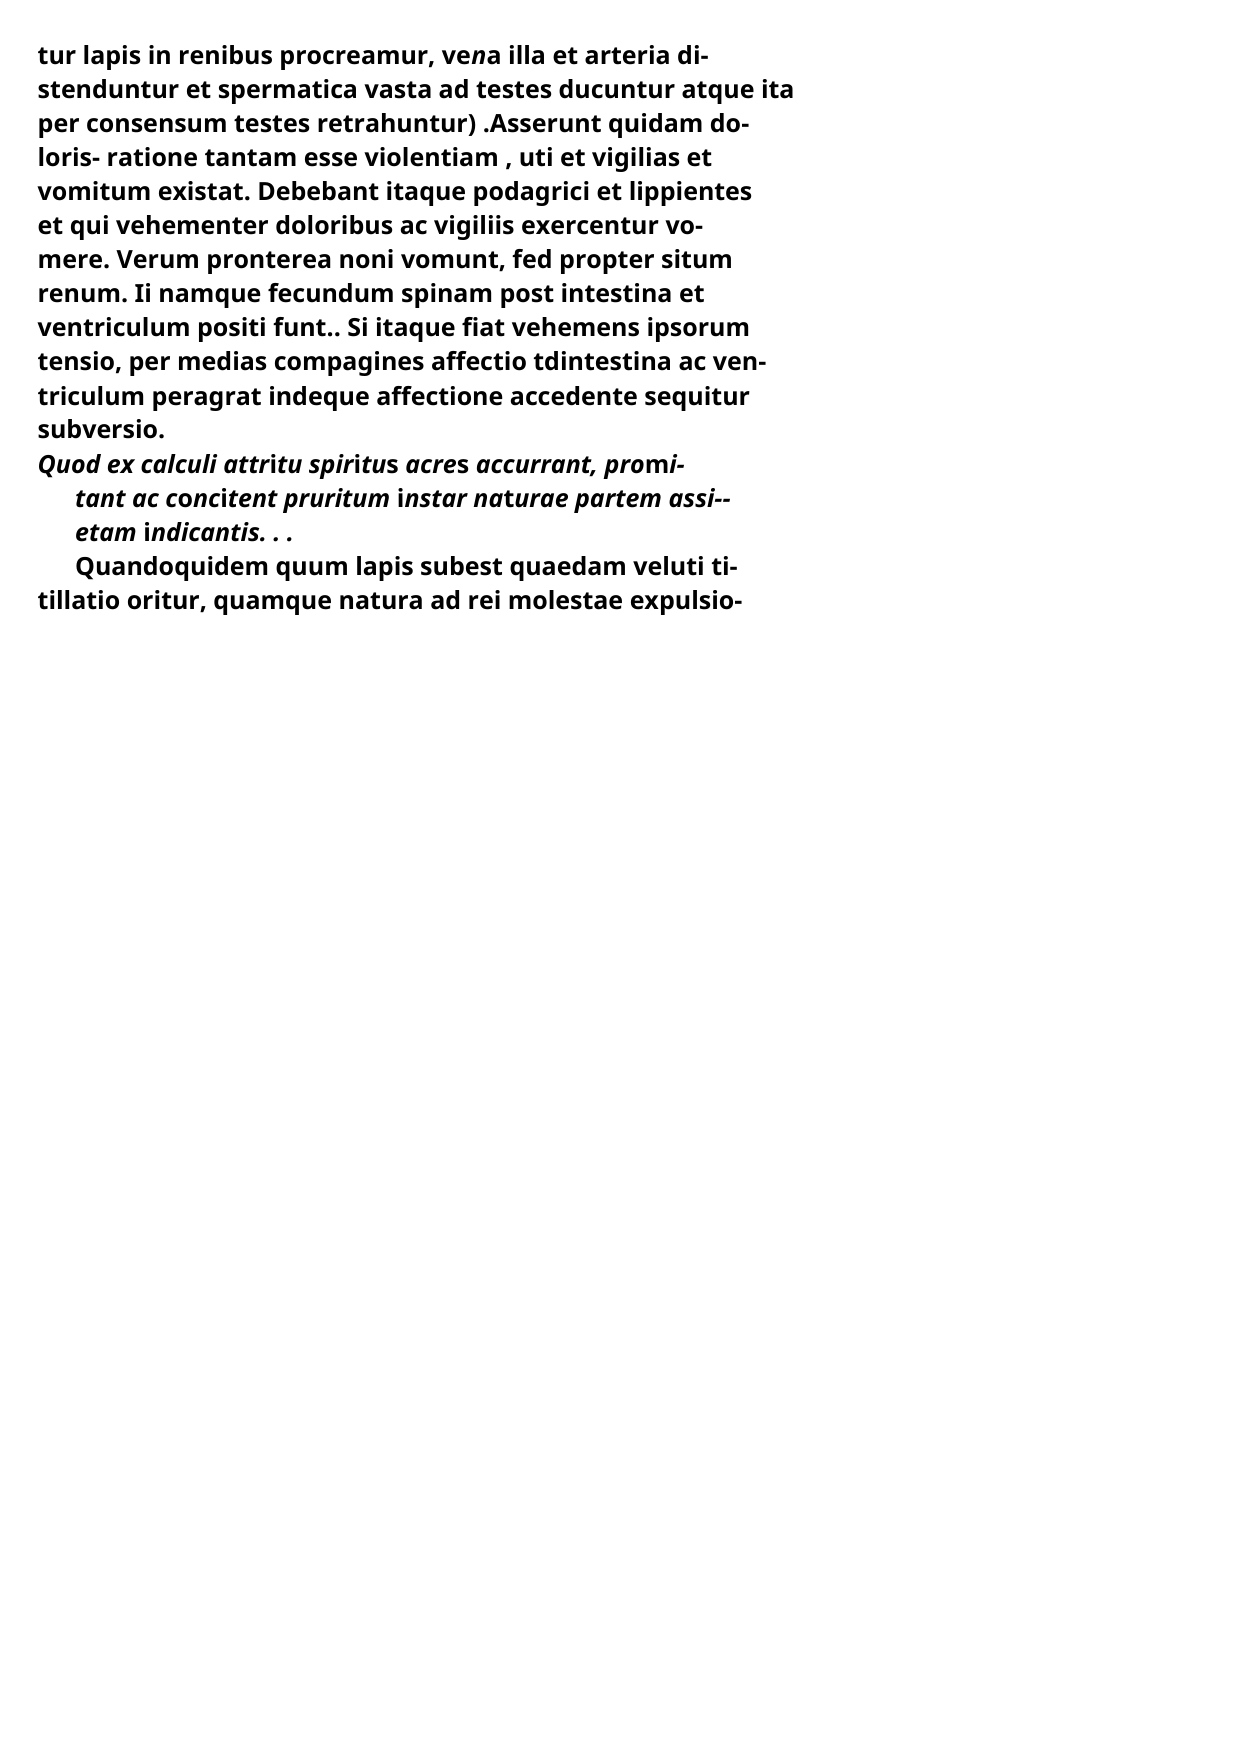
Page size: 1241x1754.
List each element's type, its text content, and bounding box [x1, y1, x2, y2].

text tur lapis in renibus procreamur, vena illa et arteria di- stenduntur et spermatica vasta ad testes ducuntur atque ita per consensum testes retrahuntur) .Asserunt quidam do- loris- ratione tantam esse violentiam , uti et vigilias et vomitum existat. Debebant itaque podagrici et lippientes et qui vehementer doloribus ac vigiliis exercentur vo- mere. Verum pronterea noni vomunt, fed propter situm renum. Ii namque fecundum spinam post intestina et ventriculum positi funt.. Si itaque fiat vehemens ipsorum tensio, per medias compagines affectio tdintestina ac ven- triculum peragrat indeque affectione accedente sequitur subversio. [37, 37, 1203, 446]
text Quandoquidem quum lapis subest quaedam veluti ti- tillatio oritur, quamque natura ad rei molestae expulsio- [37, 548, 1203, 617]
text Quod ex calculi attritu spiritus acres accurrant, promi- tant ac concitent pruritum instar naturae partem assi-- etam indicantis. . . [37, 446, 1203, 548]
